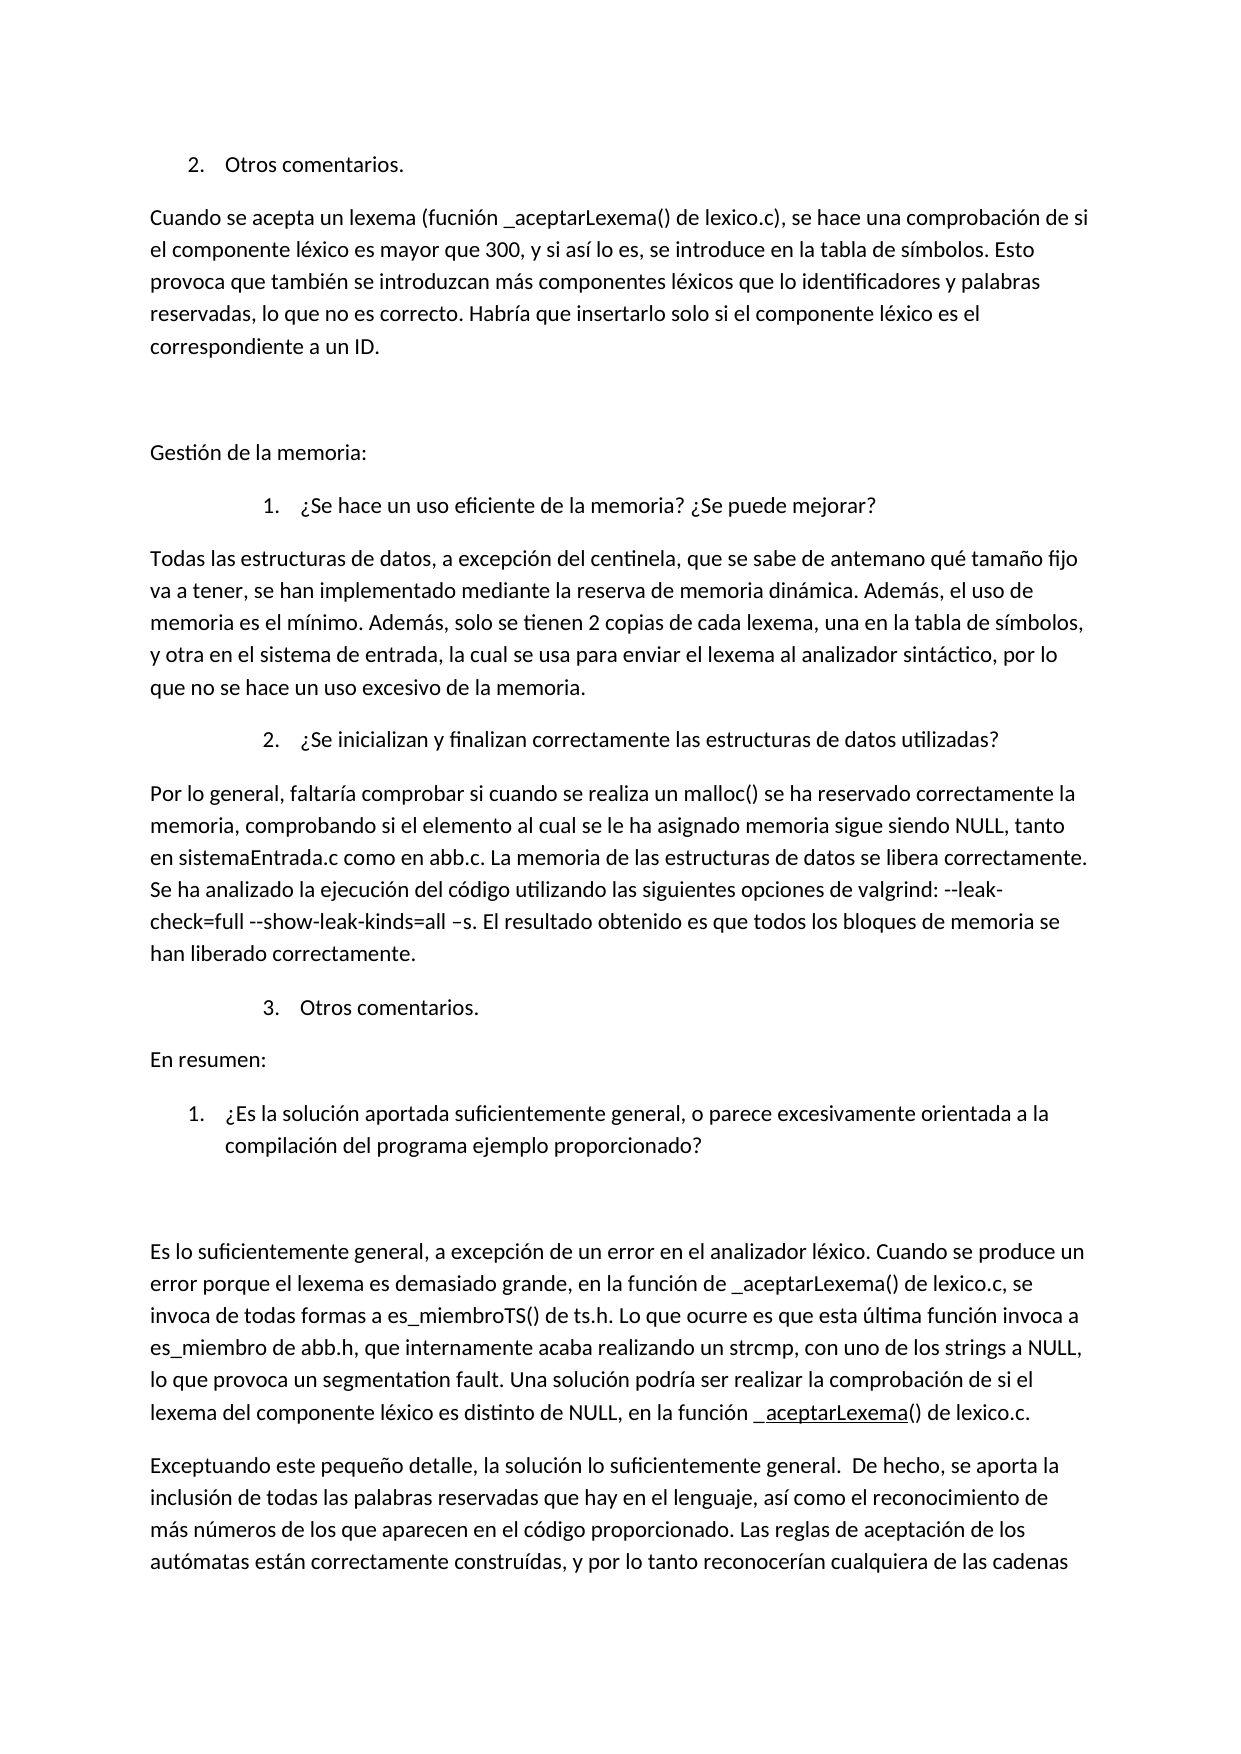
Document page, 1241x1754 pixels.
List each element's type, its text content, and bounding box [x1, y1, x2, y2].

text Todas las estructuras de datos, a excepción del centinela, que se sabe de antemano qué tamaño fijo va a tener, se han implementado mediante la reserva de memoria dinámica. Además, el uso de memoria es el mínimo. Además, solo se tienen 2 copias de cada lexema, una en la tabla de símbolos, y otra en el sistema de entrada, la cual se usa para enviar el lexema al analizador sintáctico, por lo que no se hace un uso excesivo de la memoria. [150, 544, 1090, 701]
list ¿Se hace un uso eficiente de la memoria? ¿Se puede mejorar? [262, 491, 1090, 519]
text Exceptuando este pequeño detalle, la solución lo suficientemente general. De hecho, se aporta la inclusión de todas las palabras reservadas que hay en el lenguaje, así como el reconocimiento de más números de los que aparecen en el código proporcionado. Las reglas de aceptación de los autómatas están correctamente construídas, y por lo tanto reconocerían cualquiera de las cadenas [150, 1451, 1090, 1575]
text En resumen: [150, 1046, 1090, 1074]
list Otros comentarios. [262, 993, 1090, 1021]
text Cuando se acepta un lexema (fucnión _aceptarLexema() de lexico.c), se hace una comprobación de si el componente léxico es mayor que 300, y si así lo es, se introduce en la tabla de símbolos. Esto provoca que también se introduzcan más componentes léxicos que lo identificadores y palabras reservadas, lo que no es correcto. Habría que insertarlo solo si el componente léxico es el correspondiente a un ID. [150, 203, 1090, 360]
list ¿Se inicializan y finalizan correctamente las estructuras de datos utilizadas? [262, 726, 1090, 754]
list ¿Es la solución aportada suficientemente general, o parece excesivamente orientada a la compilación del programa ejemplo proporcionado? [187, 1099, 1090, 1159]
text Gestión de la memoria: [150, 438, 1090, 466]
text Es lo suficientemente general, a excepción de un error en el analizador léxico. Cuando se produce un error porque el lexema es demasiado grande, en la función de _aceptarLexema() de lexico.c, se invoca de todas formas a es_miembroTS() de ts.h. Lo que ocurre es que esta última función invoca a es_miembro de abb.h, que internamente acaba realizando un strcmp, con uno de los strings a NULL, lo que provoca un segmentation fault. Una solución podría ser realizar la comprobación de si el lexema del componente léxico es distinto de NULL, en la función _aceptarLexema() de lexico.c. [150, 1237, 1090, 1426]
text Por lo general, faltaría comprobar si cuando se realiza un malloc() se ha reservado correctamente la memoria, comprobando si el elemento al cual se le ha asignado memoria sigue siendo NULL, tanto en sistemaEntrada.c como en abb.c. La memoria de las estructuras de datos se libera correctamente. Se ha analizado la ejecución del código utilizando las siguientes opciones de valgrind: --leak-check=full --show-leak-kinds=all –s. El resultado obtenido es que todos los bloques de memoria se han liberado correctamente. [150, 779, 1090, 968]
list Otros comentarios. [187, 150, 1090, 178]
